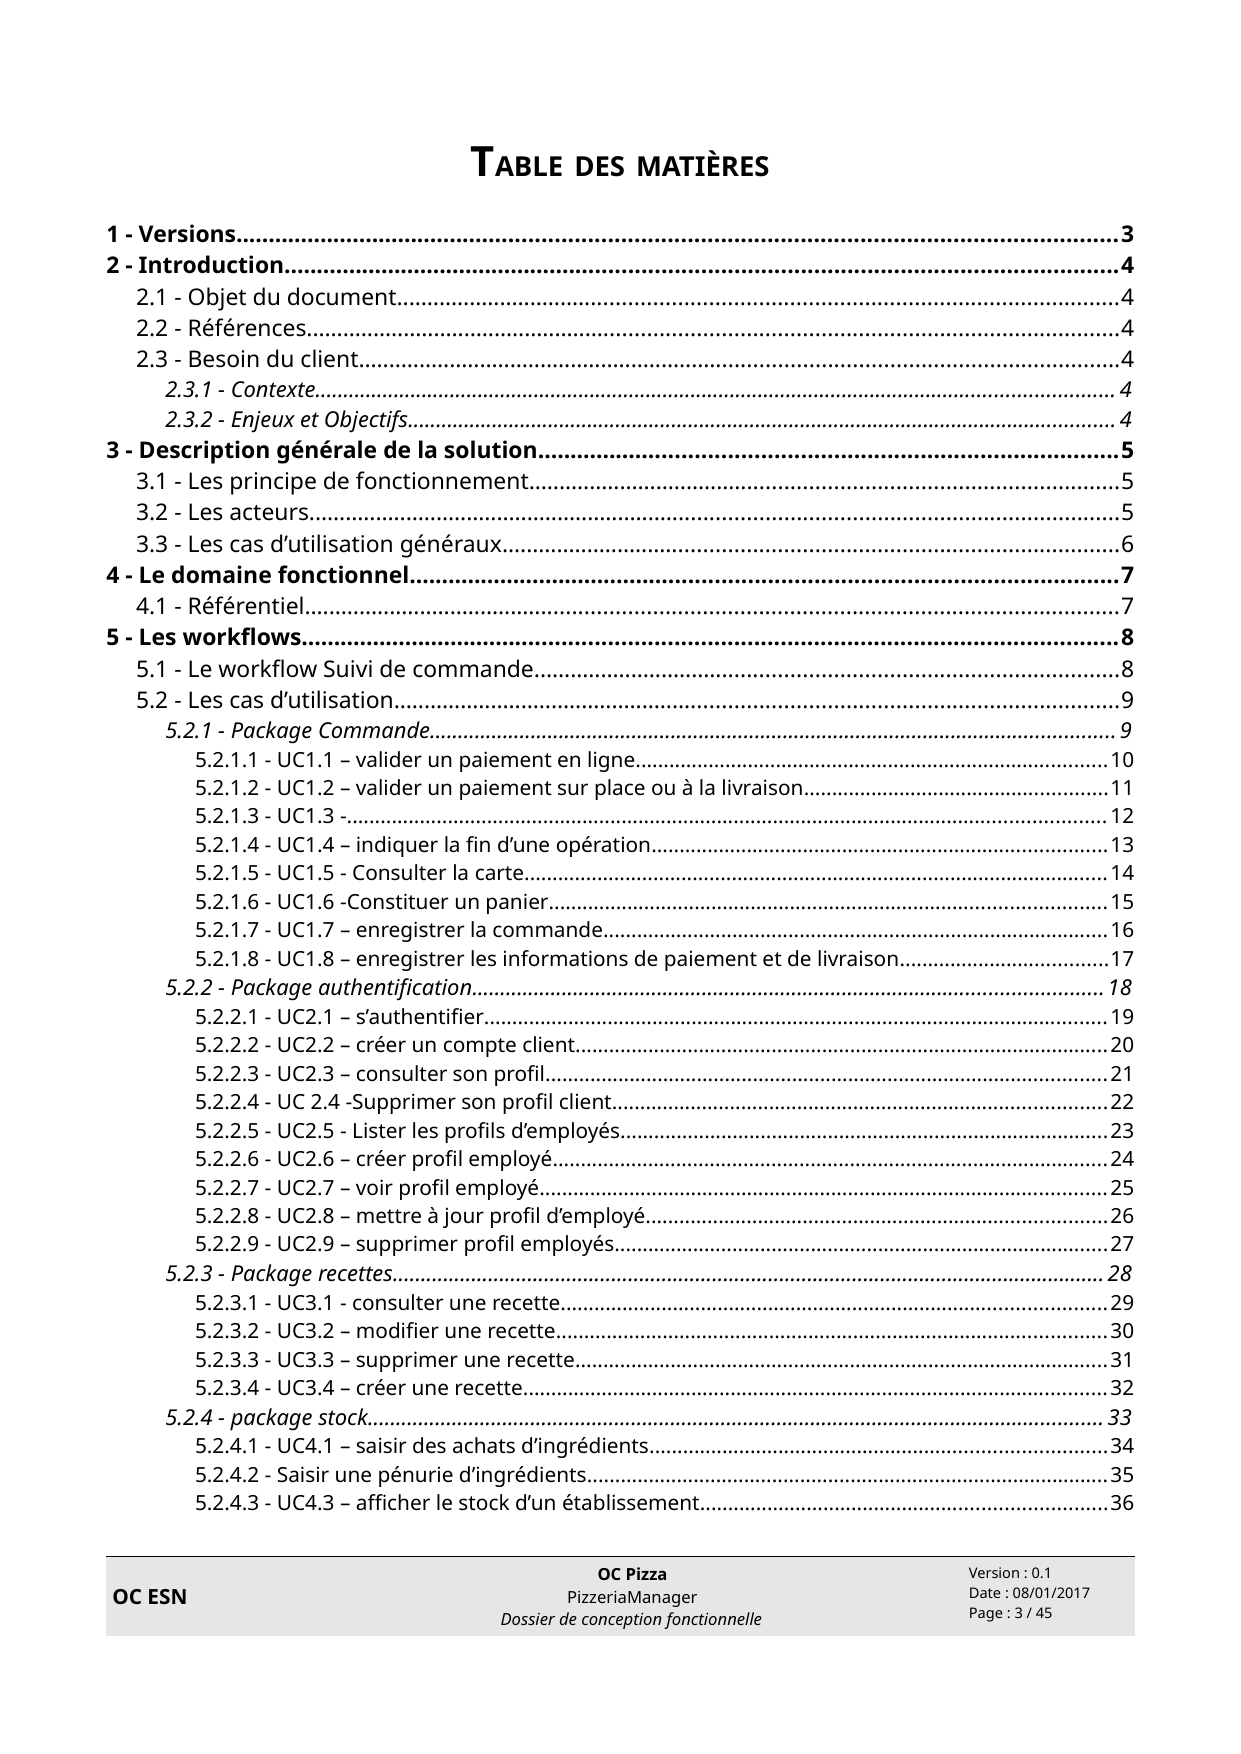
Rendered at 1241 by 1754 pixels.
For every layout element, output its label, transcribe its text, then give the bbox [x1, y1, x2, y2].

text 5.2.1 - Package Commande 9 [165, 715, 1134, 745]
text 5.2.3 - Package recettes 28 [165, 1258, 1134, 1288]
text 5.2.4.2 - Saisir une pénurie d’ingrédients 35 [195, 1460, 1134, 1488]
text 5.2.2.7 - UC2.7 – voir profil employé 25 [195, 1173, 1134, 1201]
text 3.2 - Les acteurs 5 [136, 496, 1134, 527]
text 3 - Description générale de la solution 5 [106, 434, 1134, 465]
text 5.2.2.3 - UC2.3 – consulter son profil 21 [195, 1059, 1134, 1087]
text 5.2.4.3 - UC4.3 – afficher le stock d’un établissement 36 [195, 1488, 1134, 1517]
text 2.1 - Objet du document 4 [136, 280, 1134, 312]
text 5.2.3.1 - UC3.1 - consulter une recette 29 [195, 1288, 1134, 1316]
text 5.2.4.1 - UC4.1 – saisir des achats d’ingrédients 34 [195, 1431, 1134, 1460]
text 5.2.3.2 - UC3.2 – modifier une recette 30 [195, 1316, 1134, 1345]
text 5.2.3.4 - UC3.4 – créer une recette 32 [195, 1373, 1134, 1402]
text 2.3.1 - Contexte 4 [165, 374, 1134, 404]
text 5 - Les workflows 8 [106, 621, 1134, 652]
text 5.2.2.6 - UC2.6 – créer profil employé 24 [195, 1144, 1134, 1173]
text 3.1 - Les principe de fonctionnement 5 [136, 465, 1134, 496]
text 4.1 - Référentiel 7 [136, 590, 1134, 621]
text 5.2.2.9 - UC2.9 – supprimer profil employés 27 [195, 1229, 1134, 1258]
text 5.2.1.1 - UC1.1 – valider un paiement en ligne 10 [195, 745, 1134, 773]
text 2 - Introduction 4 [106, 249, 1134, 280]
text 5.2.1.5 - UC1.5 - Consulter la carte 14 [195, 858, 1134, 887]
text 1 - Versions 3 [106, 218, 1134, 249]
text 5.2.1.8 - UC1.8 – enregistrer les informations de paiement et de livraison 17 [195, 944, 1134, 972]
text 5.2.1.3 - UC1.3 - 12 [195, 802, 1134, 830]
text 5.2.2.1 - UC2.1 – s’authentifier 19 [195, 1002, 1134, 1031]
text 5.2.1.4 - UC1.4 – indiquer la fin d’une opération 13 [195, 830, 1134, 858]
text 5.2.2.5 - UC2.5 - Lister les profils d’employés 23 [195, 1116, 1134, 1144]
text 5.2.1.2 - UC1.2 – valider un paiement sur place ou à la livraison 11 [195, 773, 1134, 802]
text 3.3 - Les cas d’utilisation généraux 6 [136, 527, 1134, 559]
text 5.2.1.6 - UC1.6 -Constituer un panier 15 [195, 887, 1134, 915]
text 5.2.2 - Package authentification 18 [165, 972, 1134, 1002]
text 4 - Le domaine fonctionnel 7 [106, 559, 1134, 590]
text 5.2.1.7 - UC1.7 – enregistrer la commande 16 [195, 915, 1134, 944]
text 2.2 - Références 4 [136, 312, 1134, 343]
text 5.2.2.2 - UC2.2 – créer un compte client 20 [195, 1031, 1134, 1059]
text 2.3.2 - Enjeux et Objectifs 4 [165, 404, 1134, 434]
text 2.3 - Besoin du client 4 [136, 343, 1134, 374]
text 5.2.4 - package stock 33 [165, 1402, 1134, 1431]
text 5.2 - Les cas d’utilisation 9 [136, 684, 1134, 715]
text 5.2.2.4 - UC 2.4 -Supprimer son profil client 22 [195, 1087, 1134, 1116]
text 5.2.2.8 - UC2.8 – mettre à jour profil d’employé 26 [195, 1201, 1134, 1229]
subtitle Table des matières [106, 132, 1134, 188]
text 5.1 - Le workflow Suivi de commande 8 [136, 652, 1134, 684]
text 5.2.3.3 - UC3.3 – supprimer une recette 31 [195, 1345, 1134, 1373]
